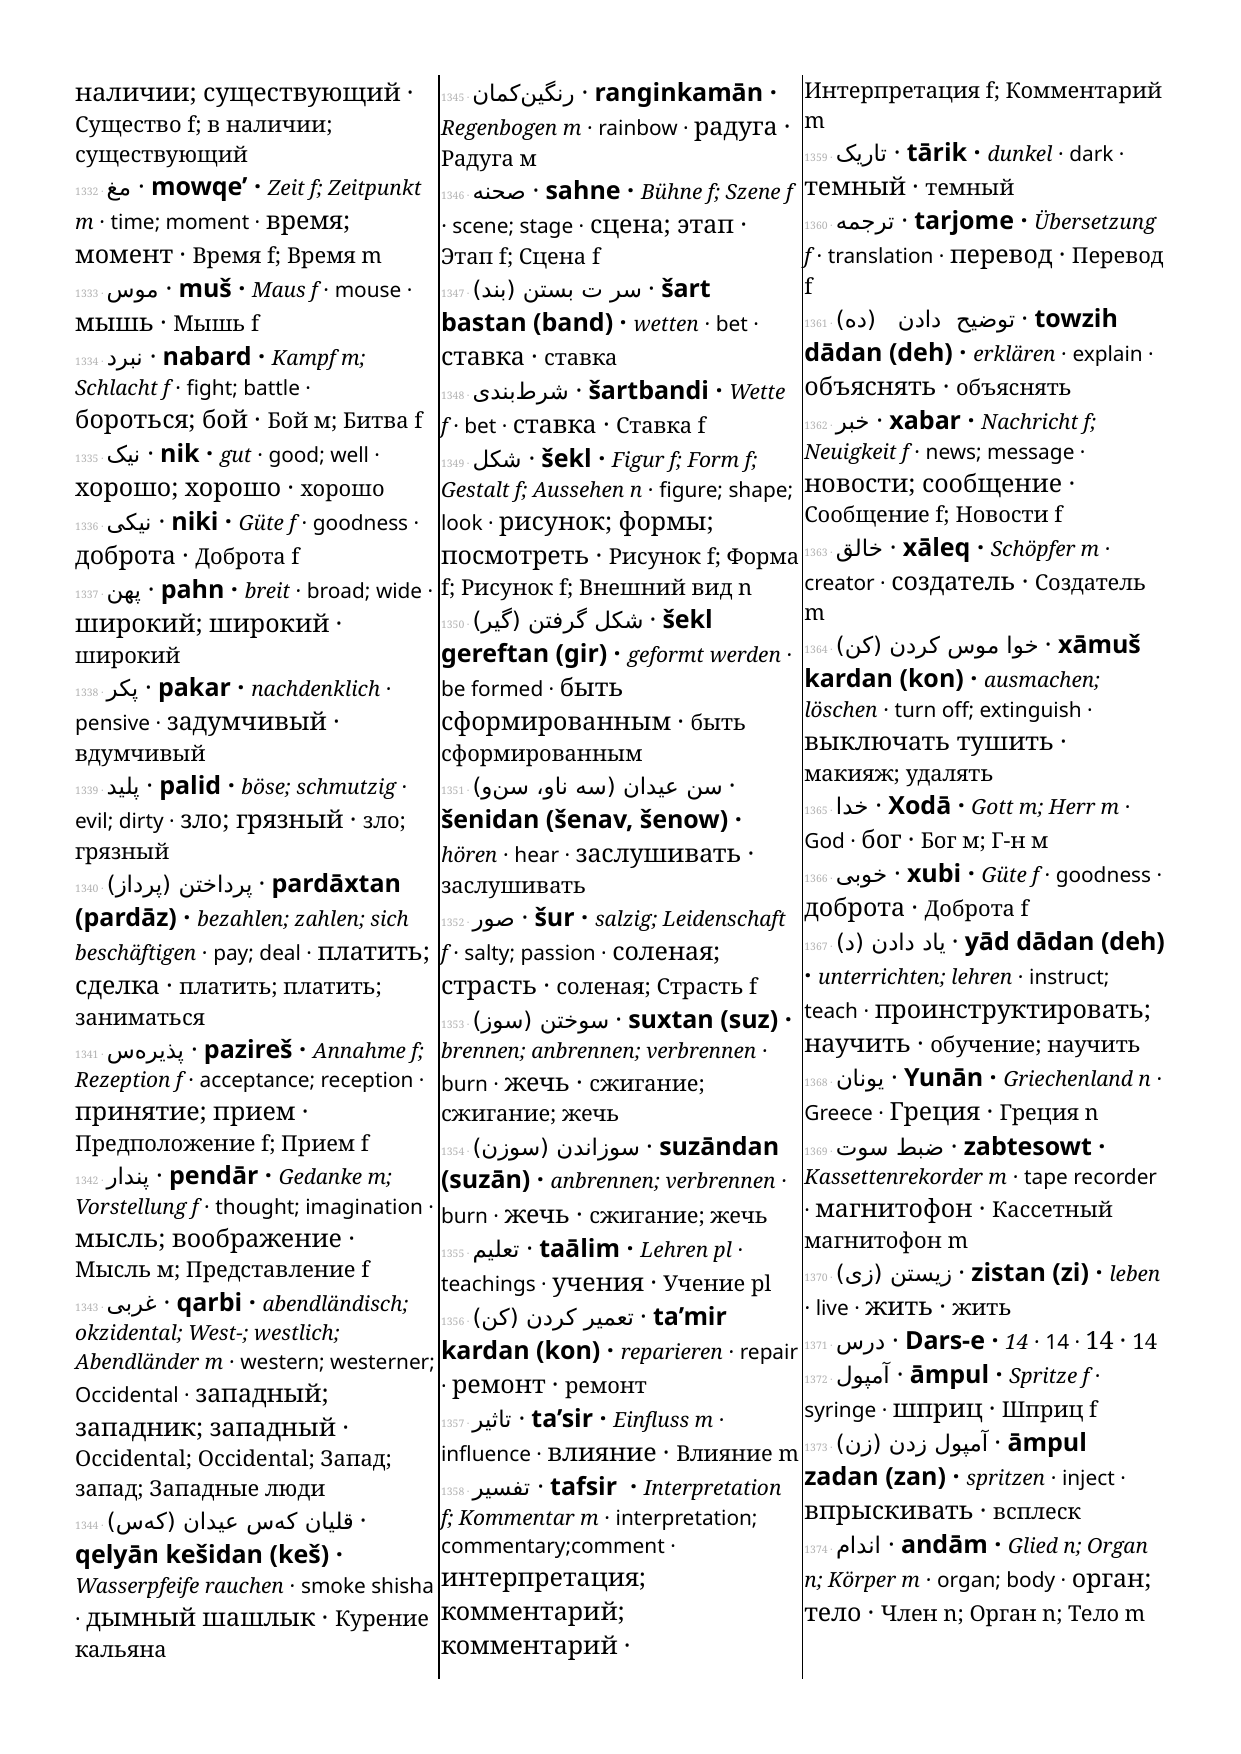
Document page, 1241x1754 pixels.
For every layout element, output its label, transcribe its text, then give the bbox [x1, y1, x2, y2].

text 1358 · تفسیر · tafsir · Interpretation f; Kommentar m · interpretation; commentary;comment · интерпретация; комментарий; комментарий · Интерпретация f; Комментарий m [804, 75, 1166, 134]
text 1351 · سن عیدان (سه ناو، سن‌و) · šenidan (šenav, šenow) · hören · hear · заслушивать · заслушивать [441, 768, 799, 899]
text 1346 · صحنه · sahne · Bühne f; Szene f · scene; stage · сцена; этап · Этап f; Сцена f [441, 173, 799, 271]
text 1339 · پلید · palid · böse; schmutzig · evil; dirty · зло; грязный · зло; грязный [75, 768, 436, 866]
text 1349 · شکل · šekl · Figur f; Form f; Gestalt f; Aussehen n · figure; shape; look · рисунок; формы; посмотреть · Рисунок f; Форма f; Рисунок f; Внешний вид n [441, 441, 799, 602]
text 1364 · خوا مو‌س کردن (کن) · xāmuš kardan (kon) · ausmachen; löschen · turn off; extinguish · выключать тушить · макияж; удалять [804, 627, 1166, 787]
text 1337 · پهن · pahn · breit · broad; wide · широкий; широкий · широкий [75, 572, 436, 670]
text 1335 · نیک · nik · gut · good; well · хорошо; хорошо · хорошо [75, 436, 436, 504]
text 1368 · یونان · Yunān · Griechenland n · Greece · Греция · Греция n [804, 1060, 1166, 1128]
text 1366 · خوبی · xubi · Güte f · goodness · доброта · Доброта f [804, 856, 1166, 924]
text 1352 · صور · šur · salzig; Leidenschaft f · salty; passion · соленая; страсть · соленая; Страсть f [441, 899, 799, 1002]
text 1336 · نیکی · niki · Güte f · goodness · доброта · Доброта f [75, 504, 436, 572]
text 1355 · تعلیم · taālim · Lehren pl · teachings · учения · Учение pl [441, 1230, 799, 1298]
text 1373 · آمپول زدن (زن) · āmpul zadan (zan) · spritzen · inject · впрыскивать · всплеск [804, 1425, 1166, 1527]
text 1331 · مو جود · mowjud · Kreatur f; verfügbar; existent · creature; available; existent · существо; в наличии; существующий · Существо f; в наличии; существующий [75, 75, 436, 169]
text 1363 · خالق · xāleq · Schöpfer m · creator · создатель · Создатель m [804, 529, 1166, 627]
text 1350 · شکل گرفتن (گیر) · šekl gereftan (gir) · geformt werden · be formed · быть сформированным · быть сформированным [441, 602, 799, 768]
text 1332 · مغ · mowqe’ · Zeit f; Zeitpunkt m · time; moment · время; момент · Время f; Время m [75, 169, 436, 271]
text 1348 · شرط‌بندی · šartbandi · Wette f · bet · ставка · Ставка f [441, 373, 799, 441]
text 1338 · پکر · pakar · nachdenklich · pensive · задумчивый · вдумчивый [75, 670, 436, 768]
text 1361 · توضیح دادن (ده) · towzih dādan (deh) · erklären · explain · объяснять · объяснять [804, 301, 1166, 403]
text 1356 · تعمیر کردن (کن) · ta’mir kardan (kon) · reparieren · repair · ремонт · ремонт [441, 1298, 799, 1401]
text 1344 · قلیان که‌‌س عیدان (که‌‌س) · qelyān kešidan (keš) · Wasserpfeife rauchen · smoke shisha · дымный шашлык · Курение кальяна [75, 1503, 436, 1663]
text 1341 · پذیره‌‌س · pazireš · Annahme f; Rezeption f · acceptance; reception · принятие; прием · Предположение f; Прием f [75, 1032, 436, 1158]
text 1354 · سوزاندن (سوزن) · suzāndan (suzān) · anbrennen; verbrennen · burn · жечь · сжигание; жечь [441, 1128, 799, 1230]
text 1371 · درس · Dars-e · 14 · 14 · 14 · 14 [804, 1323, 1166, 1357]
text 1360 · ترجمه · tarjome · Übersetzung f · translation · перевод · Перевод f [804, 203, 1166, 301]
text 1342 · پندار · pendār · Gedanke m; Vorstellung f · thought; imagination · мысль; воображение · Мысль м; Представление f [75, 1158, 436, 1284]
text 1372 · آمپول · āmpul · Spritze f · syringe · шприц · Шприц f [804, 1357, 1166, 1425]
text 1343 · غربی · qarbi · abendländisch; okzidental; West‐; westlich; Abendländer m · western; westerner; Occidental · западный; западник; западный · Occidental; Occidental; Запад; запад; Западные люди [75, 1284, 436, 1503]
text 1358 · تفسیر · tafsir · Interpretation f; Kommentar m · interpretation; commentary;comment · интерпретация; комментарий; комментарий · Интерпретация f; Комментарий m [441, 1469, 799, 1662]
text 1369 · ضبط سوت · zabtesowt · Kassettenrekorder m · tape recorder · магнитофон · Кассетный магнитофон m [804, 1128, 1166, 1254]
text 1353 · سوختن (سوز) · suxtan (suz) · brennen; anbrennen; verbrennen · burn · жечь · сжигание; сжигание; жечь [441, 1002, 799, 1128]
text 1359 · تاریک · tārik · dunkel · dark · темный · темный [804, 134, 1166, 203]
text 1357 · تاثیر · ta’sir · Einfluss m · influence · влияние · Влияние m [441, 1401, 799, 1469]
text 1334 · نبرد · nabard · Kampf m; Schlacht f · fight; battle · бороться; бой · Бой м; Битва f [75, 339, 436, 436]
text 1367 · یاد دادن (د) · yād dādan (deh) · unterrichten; lehren · instruct; teach · проинструктировать; научить · обучение; научить [804, 924, 1166, 1060]
text 1347 · سر ت بستن (بند) · šart bastan (band) · wetten · bet · ставка · ставка [441, 271, 799, 373]
text 1374 · اندام · andām · Glied n; Organ n; Körper m · organ; body · орган; тело · Член n; Орган n; Тело m [804, 1527, 1166, 1629]
text 1333 · مو‌س · muš · Maus f · mouse · мышь · Мышь f [75, 271, 436, 339]
text 1340 · پرداختن (پرداز) · pardāxtan (pardāz) · bezahlen; zahlen; sich beschäftigen · pay; deal · платить; сделка · платить; платить; заниматься [75, 866, 436, 1032]
text 1345 · رنگین‌کمان · ranginkamān · Regenbogen m · rainbow · радуга · Радуга м [441, 75, 799, 173]
text 1370 · زیستن (زی) · zistan (zi) · leben · live · жить · жить [804, 1254, 1166, 1323]
text 1365 · خدا · Xodā · Gott m; Herr m · God · бог · Бог м; Г-н м [804, 787, 1166, 856]
text 1362 · خبر · xabar · Nachricht f; Neuigkeit f · news; message · новости; сообщение · Сообщение f; Новости f [804, 403, 1166, 529]
